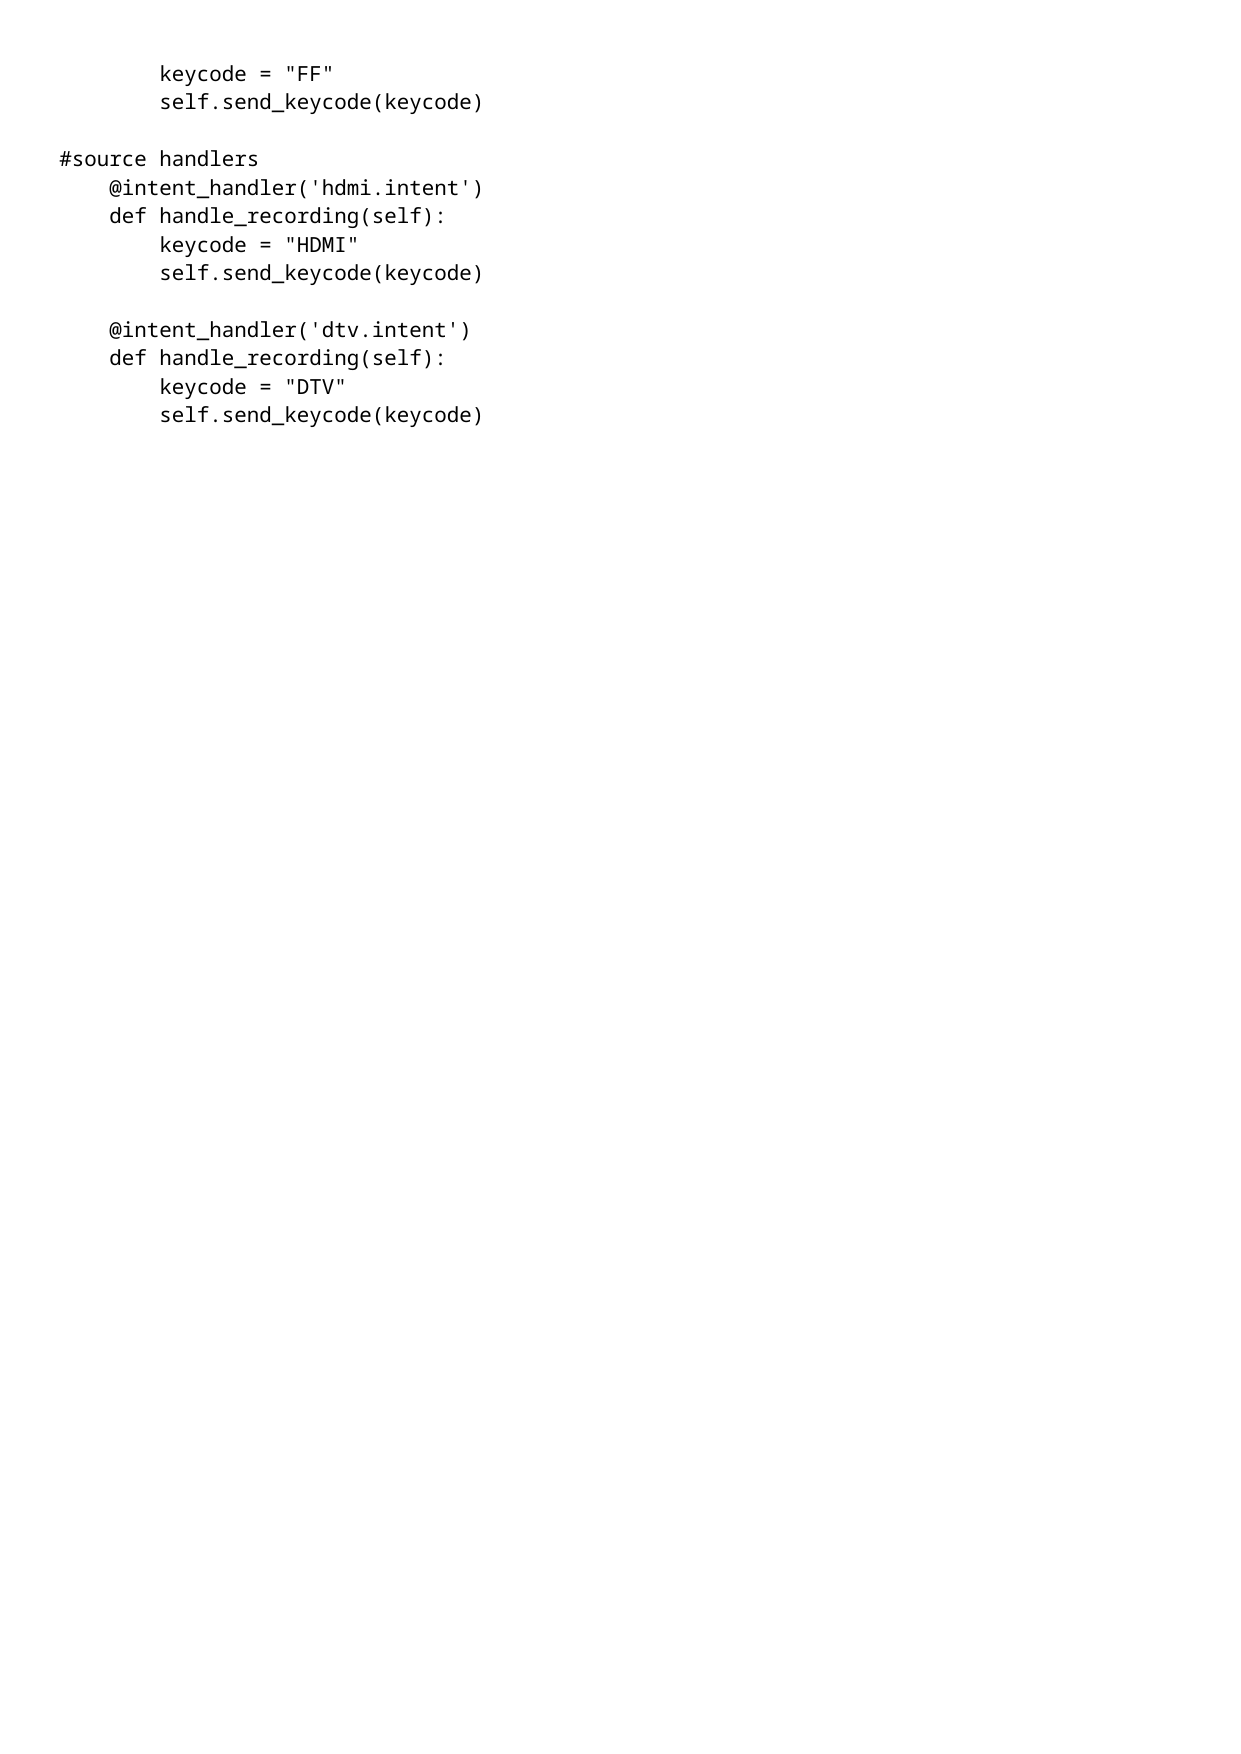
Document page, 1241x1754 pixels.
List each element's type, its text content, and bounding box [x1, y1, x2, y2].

text @intent_handler('dtv.intent') [59, 315, 596, 343]
text keycode = "DTV" [59, 372, 596, 400]
text #source handlers [59, 144, 596, 173]
text def handle_recording(self): [59, 343, 596, 372]
text keycode = "HDMI" [59, 230, 596, 258]
text self.send_keycode(keycode) [59, 87, 596, 116]
text @intent_handler('hdmi.intent') [59, 173, 596, 201]
text keycode = "FF" [59, 59, 596, 87]
text self.send_keycode(keycode) [59, 258, 596, 287]
text def handle_recording(self): [59, 201, 596, 230]
text self.send_keycode(keycode) [59, 400, 596, 429]
